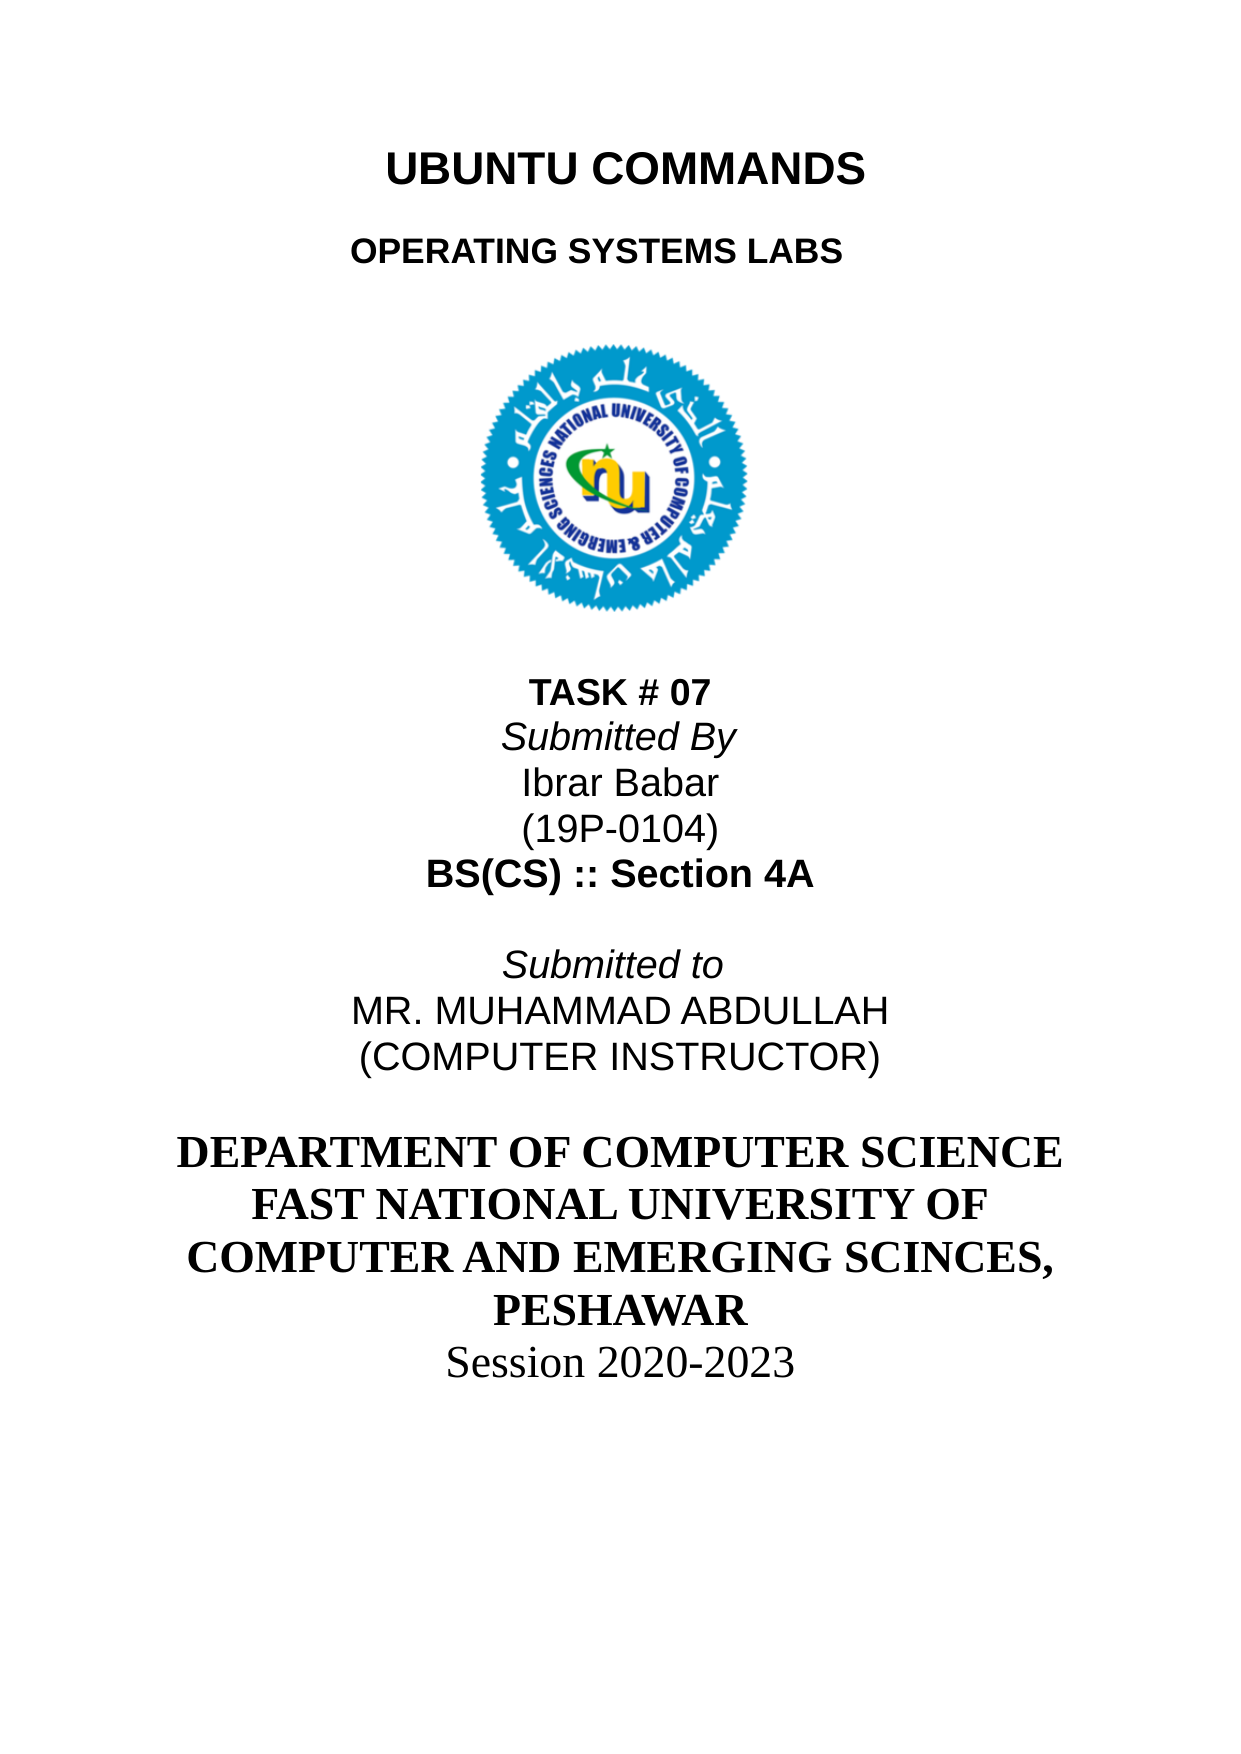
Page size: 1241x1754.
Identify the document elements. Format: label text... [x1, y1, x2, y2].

text Submitted By [118, 714, 1122, 759]
text UBUNTU COMMANDS [118, 142, 1122, 194]
text OPERATING SYSTEMS LABS [118, 230, 1075, 271]
text FAST NATIONAL UNIVERSITY OF COMPUTER AND EMERGING SCINCES, PESHAWAR [118, 1177, 1122, 1335]
text DEPARTMENT OF COMPUTER SCIENCE [118, 1124, 1122, 1177]
text (19P-0104) [118, 805, 1122, 851]
text BS(CS) :: Section 4A [118, 851, 1122, 896]
picture [480, 344, 748, 612]
text MR. MUHAMMAD ABDULLAH [118, 987, 1122, 1033]
text Submitted to [118, 942, 1122, 987]
text Ibrar Babar [118, 759, 1122, 805]
text TASK # 07 [118, 671, 1122, 714]
text Session 2020-2023 [118, 1335, 1122, 1388]
text (COMPUTER INSTRUCTOR) [118, 1033, 1122, 1079]
